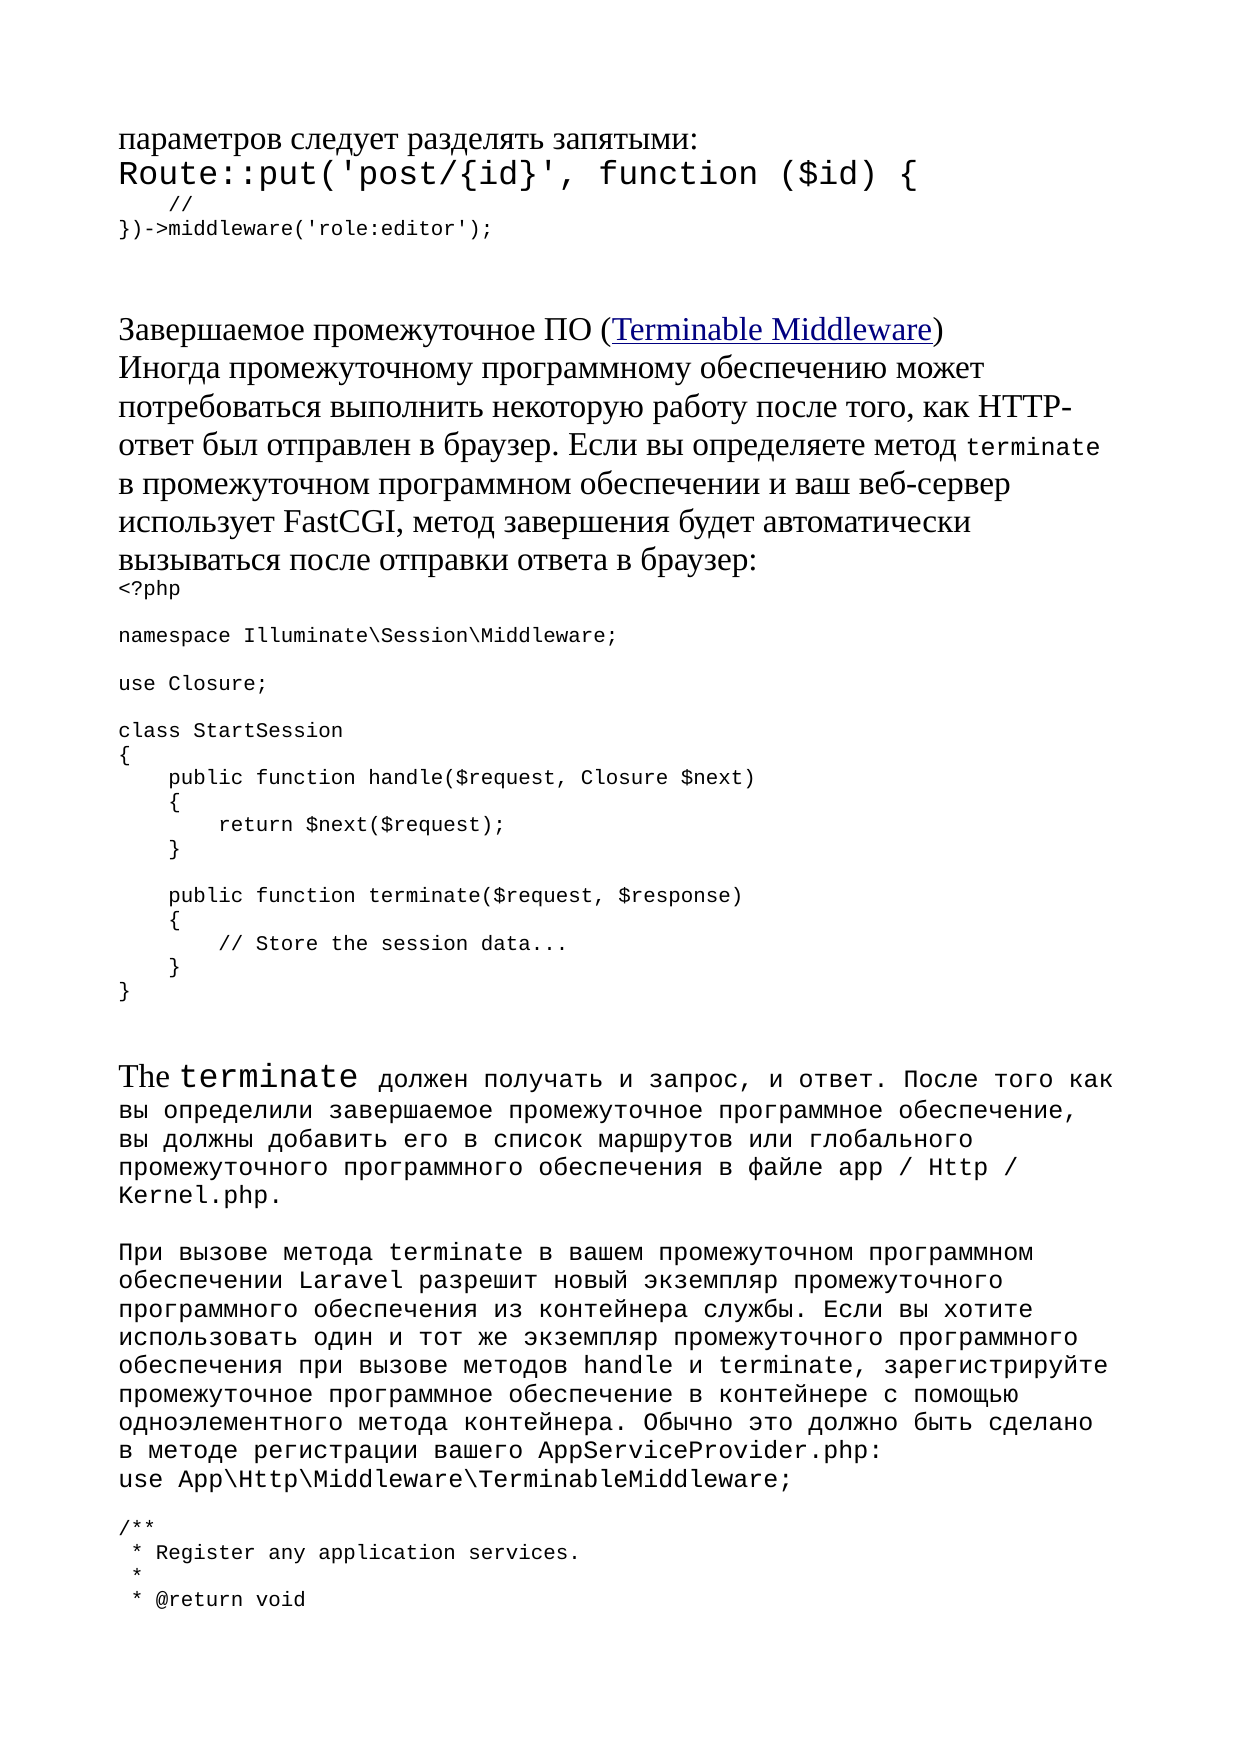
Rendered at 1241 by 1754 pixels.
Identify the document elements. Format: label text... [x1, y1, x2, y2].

text } [118, 956, 1122, 980]
text // [118, 194, 1122, 218]
text * @return void [118, 1589, 1122, 1613]
text use Closure; [118, 673, 1122, 696]
text namespace Illuminate\Session\Middleware; [118, 625, 1122, 649]
text The terminate должен получать и запрос, и ответ. После того как вы определили завершаемое промежуточное программное обеспечение, вы должны добавить его в список маршрутов или глобального промежуточного программного обеспечения в файле app / Http / Kernel.php. При вызове метода terminate в вашем промежуточном программном обеспечении Laravel разрешит новый экземпляр промежуточного программного обеспечения из контейнера службы. Если вы хотите использовать один и тот же экземпляр промежуточного программного обеспечения при вызове методов handle и terminate, зарегистрируйте промежуточное программное обеспечение в контейнере с помощью одноэлементного метода контейнера. Обычно это должно быть сделано в методе регистрации вашего AppServiceProvider.php: use App\Http\Middleware\TerminableMiddleware; [118, 1057, 1122, 1495]
text class StartSession [118, 720, 1122, 743]
text { [118, 743, 1122, 767]
text return $next($request); [118, 814, 1122, 838]
text * Register any application services. [118, 1542, 1122, 1566]
text { [118, 909, 1122, 933]
text public function handle($request, Closure $next) [118, 767, 1122, 791]
text /** [118, 1518, 1122, 1542]
text <?php [118, 578, 1122, 602]
text Иногда промежуточному программному обеспечению может потребоваться выполнить некоторую работу после того, как HTTP-ответ был отправлен в браузер. Если вы определяете метод terminate в промежуточном программном обеспечении и ваш веб-сервер использует FastCGI, метод завершения будет автоматически вызываться после отправки ответа в браузер: [118, 348, 1122, 578]
text } [118, 838, 1122, 862]
text public function terminate($request, $response) [118, 885, 1122, 909]
text })->middleware('role:editor'); [118, 218, 1122, 242]
text { [118, 791, 1122, 814]
text } [118, 980, 1122, 1004]
text // Store the session data... [118, 933, 1122, 956]
text * [118, 1566, 1122, 1589]
text Завершаемое промежуточное ПО (Terminable Middleware) [118, 271, 1122, 348]
text параметров следует разделять запятыми: Route::put('post/{id}', function ($id) { [118, 118, 1122, 194]
